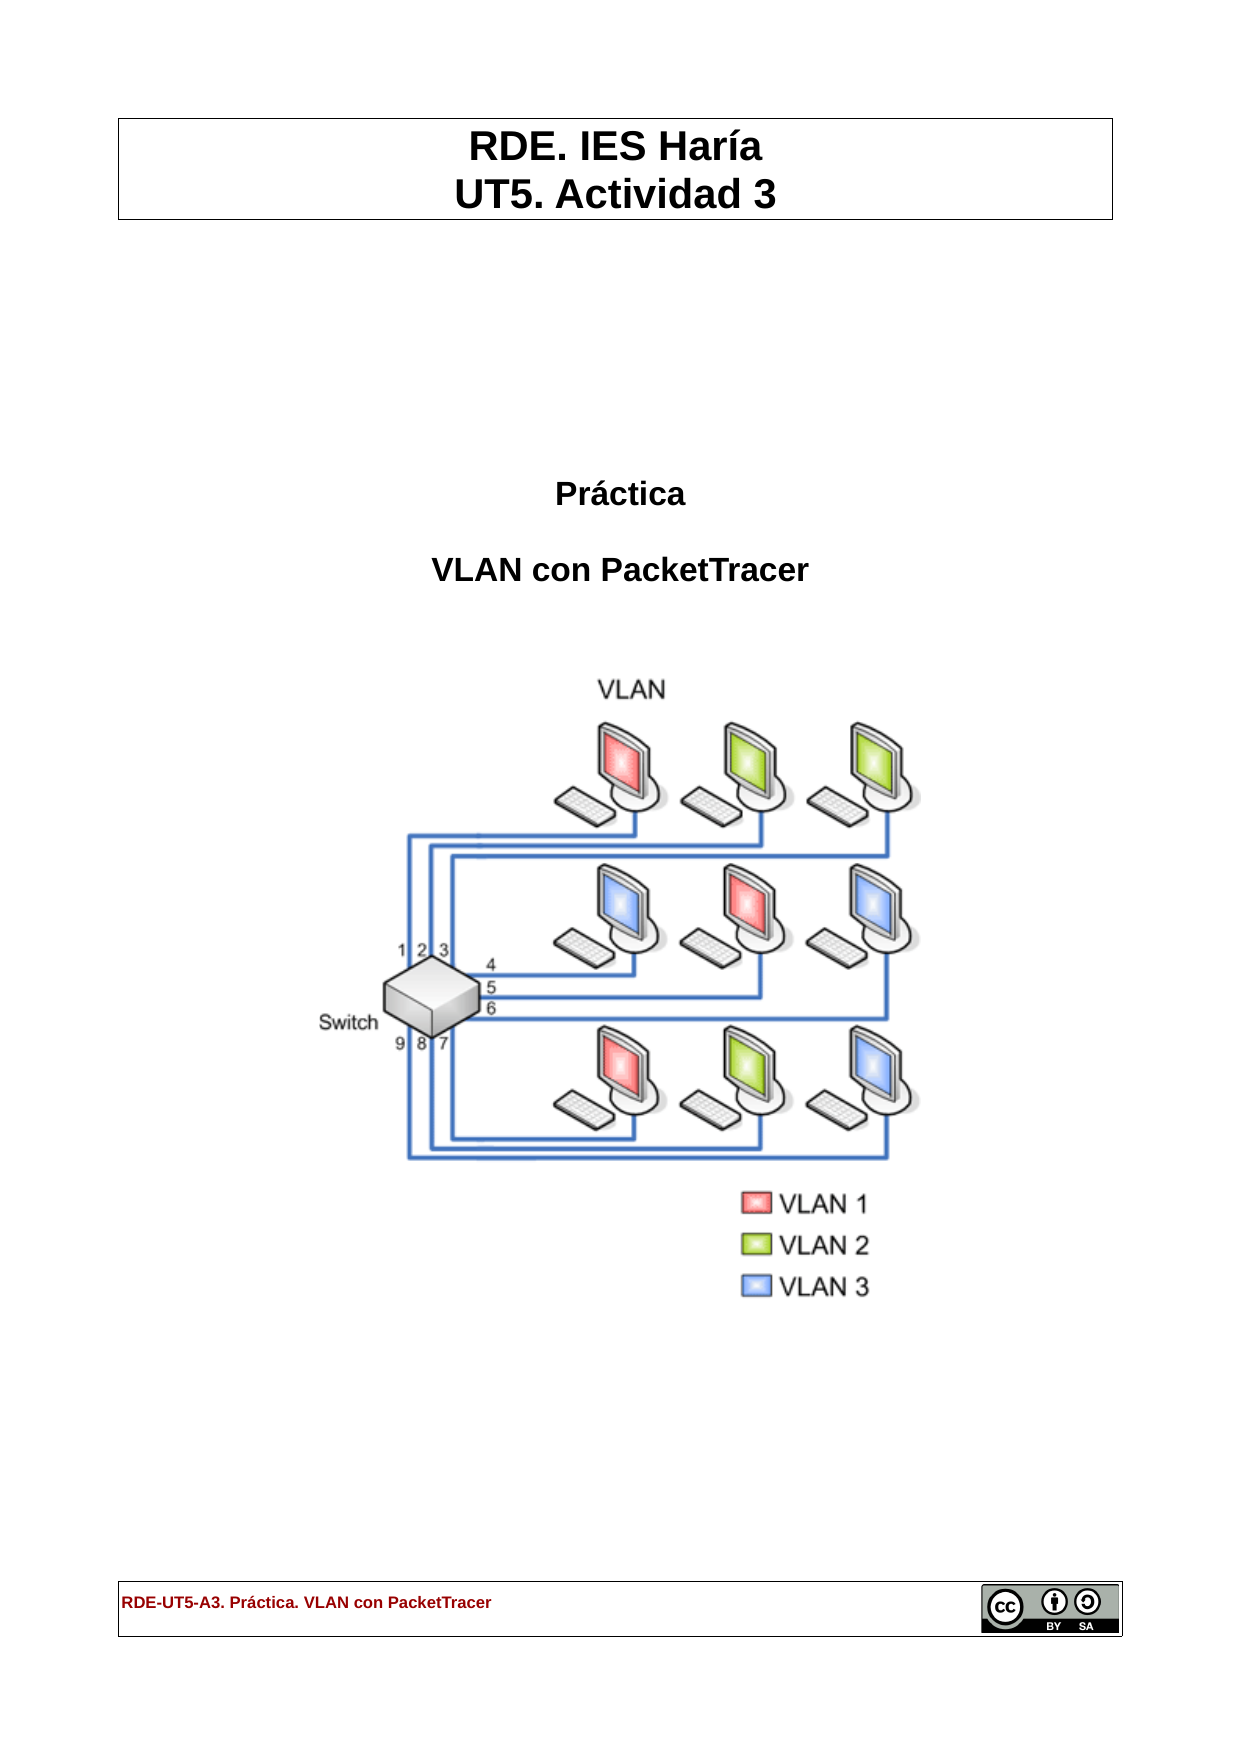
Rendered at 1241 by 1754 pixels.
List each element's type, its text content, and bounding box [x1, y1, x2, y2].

subtitle Práctica [118, 474, 1122, 512]
picture [981, 1584, 1119, 1633]
text UT5. Actividad 3 [119, 166, 1112, 219]
picture [319, 672, 921, 1305]
subtitle VLAN con PacketTracer [118, 550, 1122, 588]
text RDE. IES Haría [119, 119, 1112, 166]
